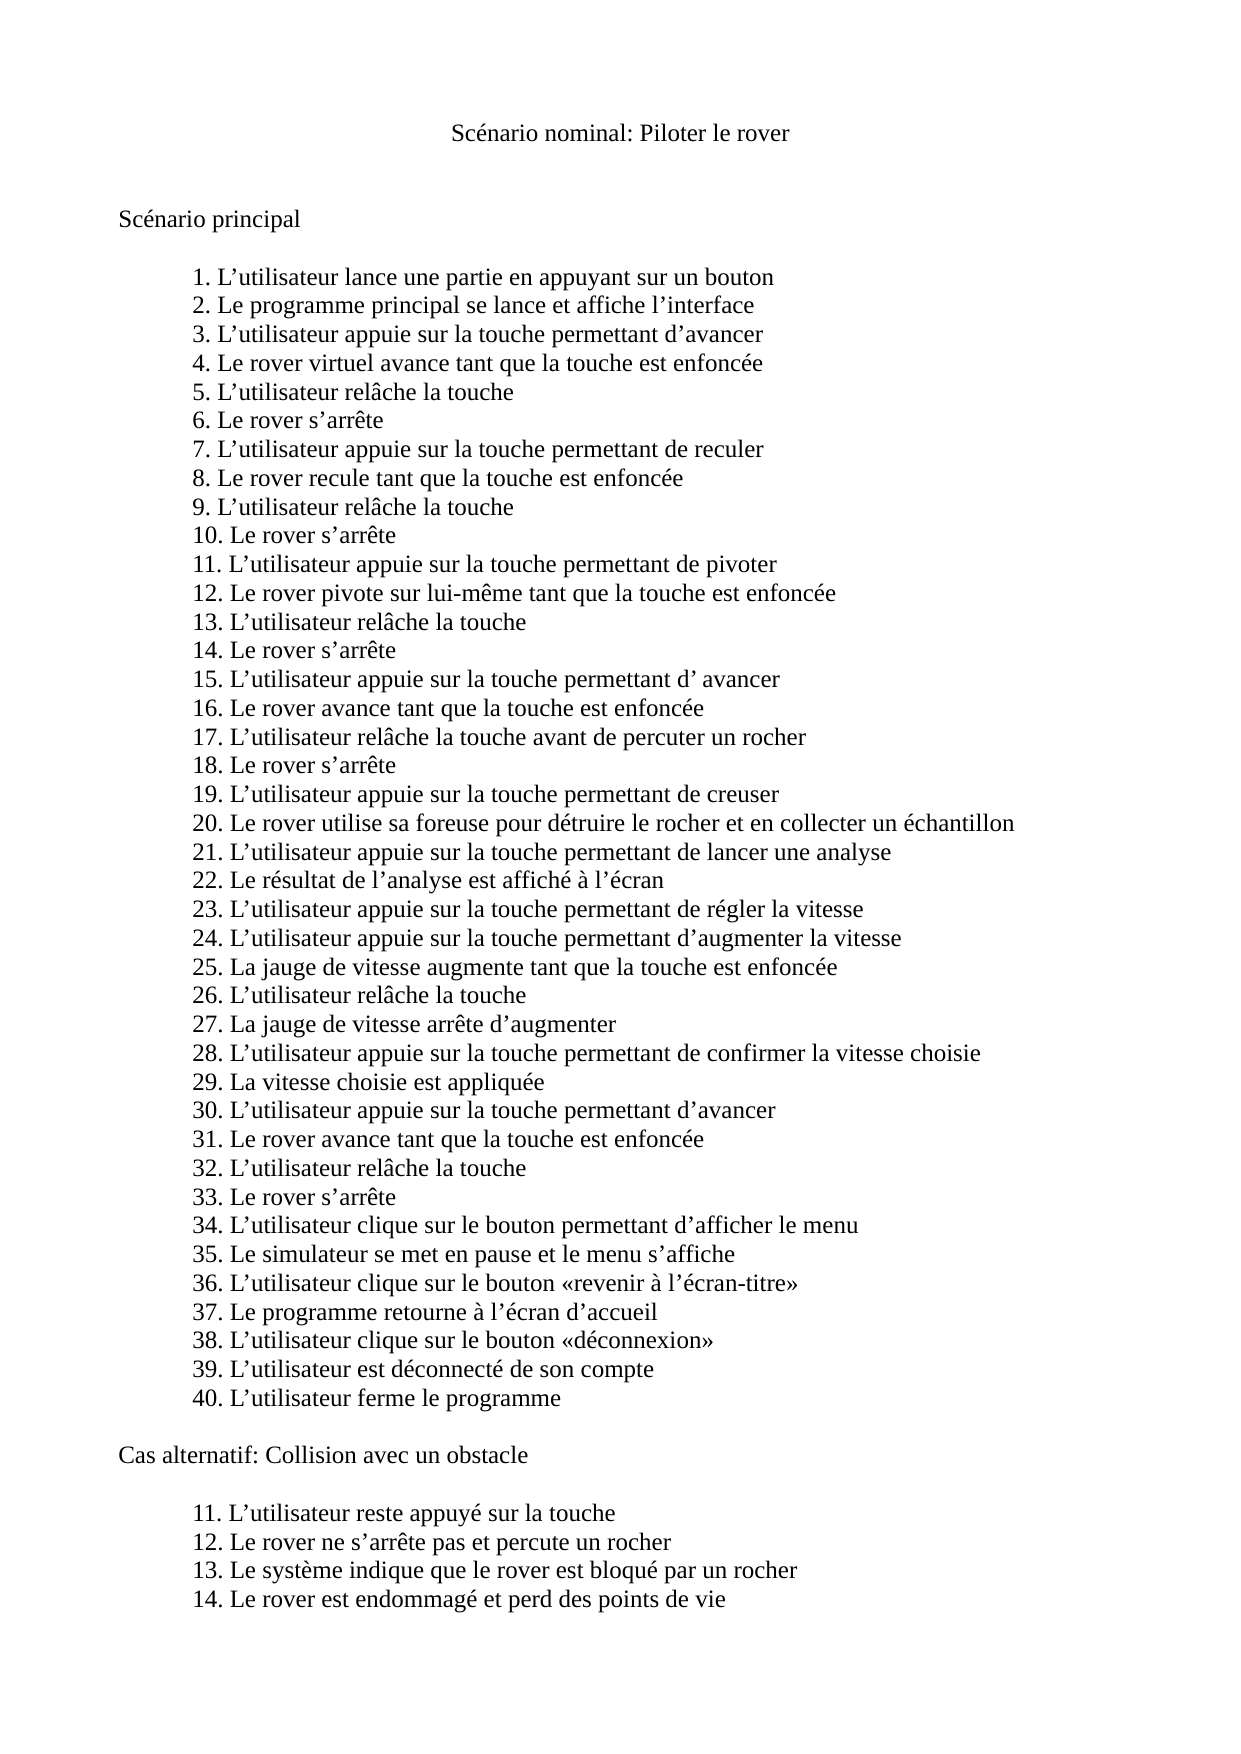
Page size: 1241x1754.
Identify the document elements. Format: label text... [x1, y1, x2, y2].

text 6. Le rover s’arrête [118, 406, 1122, 434]
text Cas alternatif: Collision avec un obstacle [118, 1441, 1122, 1469]
text 30. L’utilisateur appuie sur la touche permettant d’avancer [118, 1096, 1122, 1124]
text 34. L’utilisateur clique sur le bouton permettant d’afficher le menu [118, 1211, 1122, 1239]
text 23. L’utilisateur appuie sur la touche permettant de régler la vitesse [118, 894, 1122, 923]
text 1. L’utilisateur lance une partie en appuyant sur un bouton [118, 262, 1122, 291]
text 29. La vitesse choisie est appliquée [118, 1067, 1122, 1096]
text 18. Le rover s’arrête [118, 751, 1122, 779]
text 33. Le rover s’arrête [118, 1182, 1122, 1211]
text 16. Le rover avance tant que la touche est enfoncée [118, 693, 1122, 722]
text 10. Le rover s’arrête [118, 521, 1122, 549]
text 20. Le rover utilise sa foreuse pour détruire le rocher et en collecter un échantillon [118, 808, 1122, 837]
text 11. L’utilisateur appuie sur la touche permettant de pivoter [118, 549, 1122, 578]
text 39. L’utilisateur est déconnecté de son compte [118, 1354, 1122, 1383]
text 22. Le résultat de l’analyse est affiché à l’écran [118, 866, 1122, 894]
text 28. L’utilisateur appuie sur la touche permettant de confirmer la vitesse choisie [118, 1038, 1122, 1067]
text 7. L’utilisateur appuie sur la touche permettant de reculer [118, 434, 1122, 463]
text 15. L’utilisateur appuie sur la touche permettant d’ avancer [118, 664, 1122, 693]
text 40. L’utilisateur ferme le programme [118, 1383, 1122, 1412]
text 17. L’utilisateur relâche la touche avant de percuter un rocher [118, 722, 1122, 751]
text 31. Le rover avance tant que la touche est enfoncée [118, 1124, 1122, 1153]
text 14. Le rover est endommagé et perd des points de vie [118, 1584, 1122, 1613]
text 32. L’utilisateur relâche la touche [118, 1153, 1122, 1182]
text 19. L’utilisateur appuie sur la touche permettant de creuser [118, 779, 1122, 808]
text 21. L’utilisateur appuie sur la touche permettant de lancer une analyse [118, 837, 1122, 866]
text 27. La jauge de vitesse arrête d’augmenter [118, 1009, 1122, 1038]
text 36. L’utilisateur clique sur le bouton «revenir à l’écran-titre» [118, 1268, 1122, 1297]
text Scénario principal [118, 204, 1122, 233]
text 4. Le rover virtuel avance tant que la touche est enfoncée [118, 348, 1122, 377]
text 11. L’utilisateur reste appuyé sur la touche [118, 1498, 1122, 1527]
text Scénario nominal: Piloter le rover [118, 118, 1122, 147]
text 2. Le programme principal se lance et affiche l’interface [118, 291, 1122, 319]
text 13. Le système indique que le rover est bloqué par un rocher [118, 1556, 1122, 1584]
text 8. Le rover recule tant que la touche est enfoncée [118, 463, 1122, 492]
text 37. Le programme retourne à l’écran d’accueil [118, 1297, 1122, 1326]
text 9. L’utilisateur relâche la touche [118, 492, 1122, 521]
text 12. Le rover pivote sur lui-même tant que la touche est enfoncée [118, 578, 1122, 607]
text 24. L’utilisateur appuie sur la touche permettant d’augmenter la vitesse [118, 923, 1122, 952]
text 26. L’utilisateur relâche la touche [118, 981, 1122, 1009]
text 12. Le rover ne s’arrête pas et percute un rocher [118, 1527, 1122, 1556]
text 13. L’utilisateur relâche la touche [118, 607, 1122, 636]
text 25. La jauge de vitesse augmente tant que la touche est enfoncée [118, 952, 1122, 981]
text 35. Le simulateur se met en pause et le menu s’affiche [118, 1239, 1122, 1268]
text 3. L’utilisateur appuie sur la touche permettant d’avancer [118, 319, 1122, 348]
text 14. Le rover s’arrête [118, 636, 1122, 664]
text 38. L’utilisateur clique sur le bouton «déconnexion» [118, 1326, 1122, 1354]
text 5. L’utilisateur relâche la touche [118, 377, 1122, 406]
